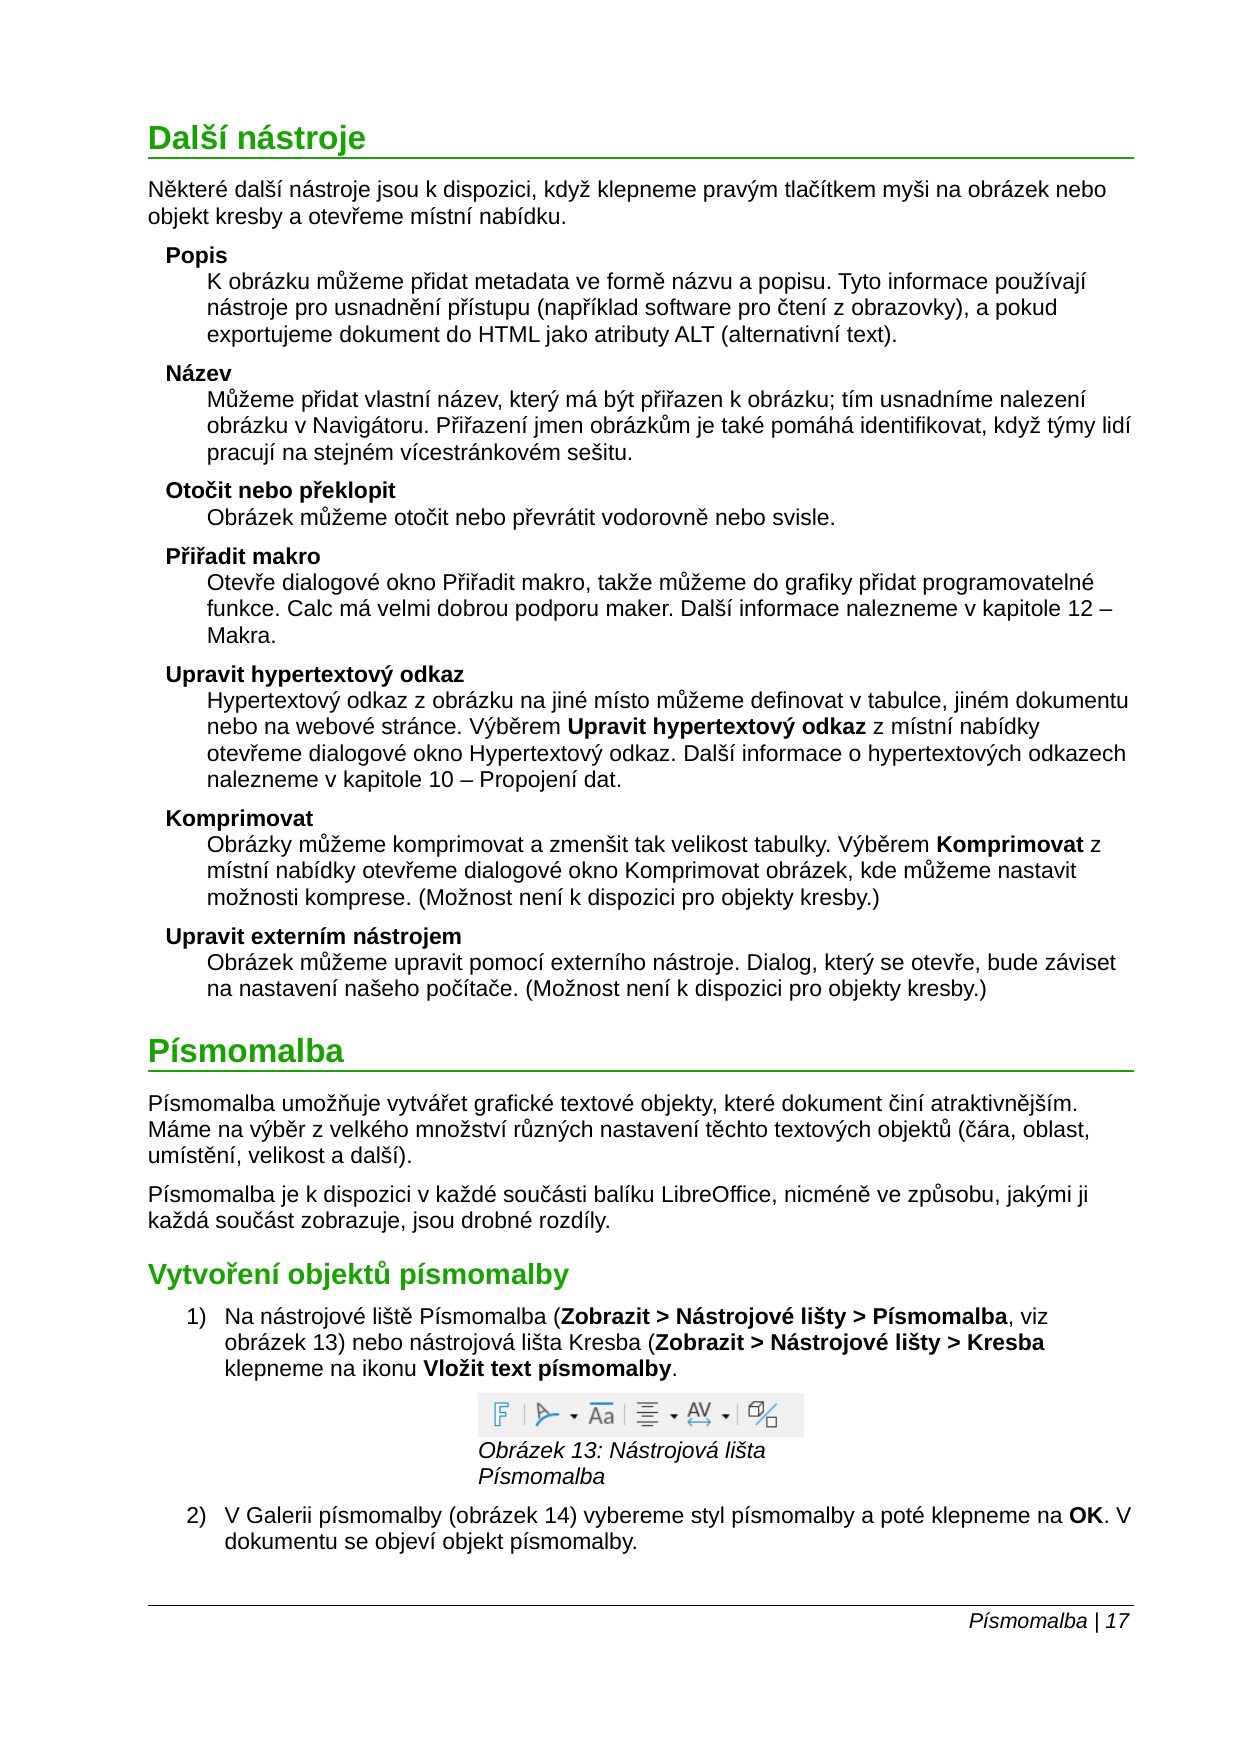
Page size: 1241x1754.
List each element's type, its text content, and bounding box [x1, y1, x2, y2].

text Přiřadit makro [165, 543, 1134, 569]
text Otočit nebo překlopit [165, 477, 1134, 504]
text Písmomalba umožňuje vytvářet grafické textové objekty, které dokument činí atraktivnějším. Máme na výběr z velkého množství různých nastavení těchto textových objektů (čára, oblast, umístění, velikost a další). [148, 1089, 1134, 1168]
text Upravit hypertextový odkaz [165, 661, 1134, 687]
text Otevře dialogové okno Přiřadit makro, takže můžeme do grafiky přidat programovatelné funkce. Calc má velmi dobrou podporu maker. Další informace nalezneme v kapitole 12 – Makra. [207, 569, 1134, 648]
text Můžeme přidat vlastní název, který má být přiřazen k obrázku; tím usnadníme nalezení obrázku v Navigátoru. Přiřazení jmen obrázkům je také pomáhá identifikovat, když týmy lidí pracují na stejném vícestránkovém sešitu. [207, 386, 1134, 465]
list Na nástrojové liště Písmomalba (Zobrazit > Nástrojové lišty > Písmomalba, viz obrázek 13) nebo nástrojová lišta Kresba (Zobrazit > Nástrojové lišty > Kresba klepneme na ikonu Vložit text písmomalby. [207, 1303, 1134, 1382]
text Některé další nástroje jsou k dispozici, když klepneme pravým tlačítkem myši na obrázek nebo objekt kresby a otevřeme místní nabídku. [148, 176, 1134, 229]
text K obrázku můžeme přidat metadata ve formě názvu a popisu. Tyto informace používají nástroje pro usnadnění přístupu (například software pro čtení z obrazovky), a pokud exportujeme dokument do HTML jako atributy ALT (alternativní text). [207, 268, 1134, 347]
text Obrázek můžeme upravit pomocí externího nástroje. Dialog, který se otevře, bude záviset na nastavení našeho počítače. (Možnost není k dispozici pro objekty kresby.) [207, 949, 1134, 1002]
text Název [165, 359, 1134, 386]
text Obrázek můžeme otočit nebo převrátit vodorovně nebo svisle. [207, 504, 1134, 530]
subtitle Vytvoření objektů písmomalby [148, 1257, 1134, 1291]
text Upravit externím nástrojem [165, 923, 1134, 949]
text Písmomalba je k dispozici v každé součásti balíku LibreOffice, nicméně ve způsobu, jakými ji každá součást zobrazuje, jsou drobné rozdíly. [148, 1181, 1134, 1234]
text Komprimovat [165, 805, 1134, 831]
text Obrázky můžeme komprimovat a zmenšit tak velikost tabulky. Výběrem Komprimovat z místní nabídky otevřeme dialogové okno Komprimovat obrázek, kde můžeme nastavit možnosti komprese. (Možnost není k dispozici pro objekty kresby.) [207, 831, 1134, 910]
text Obrázek 13: Nástrojová lišta Písmomalba [478, 1437, 804, 1489]
list V Galerii písmomalby (obrázek 14) vybereme styl písmomalby a poté klepneme na OK. V dokumentu se objeví objekt písmomalby. [207, 1502, 1134, 1554]
subtitle Písmomalba [148, 1031, 1134, 1070]
text Hypertextový odkaz z obrázku na jiné místo můžeme definovat v tabulce, jiném dokumentu nebo na webové stránce. Výběrem Upravit hypertextový odkaz z místní nabídky otevřeme dialogové okno Hypertextový odkaz. Další informace o hypertextových odkazech nalezneme v kapitole 10 – Propojení dat. [207, 687, 1134, 792]
picture [477, 1393, 804, 1437]
subtitle Další nástroje [148, 118, 1134, 157]
text Popis [165, 242, 1134, 268]
